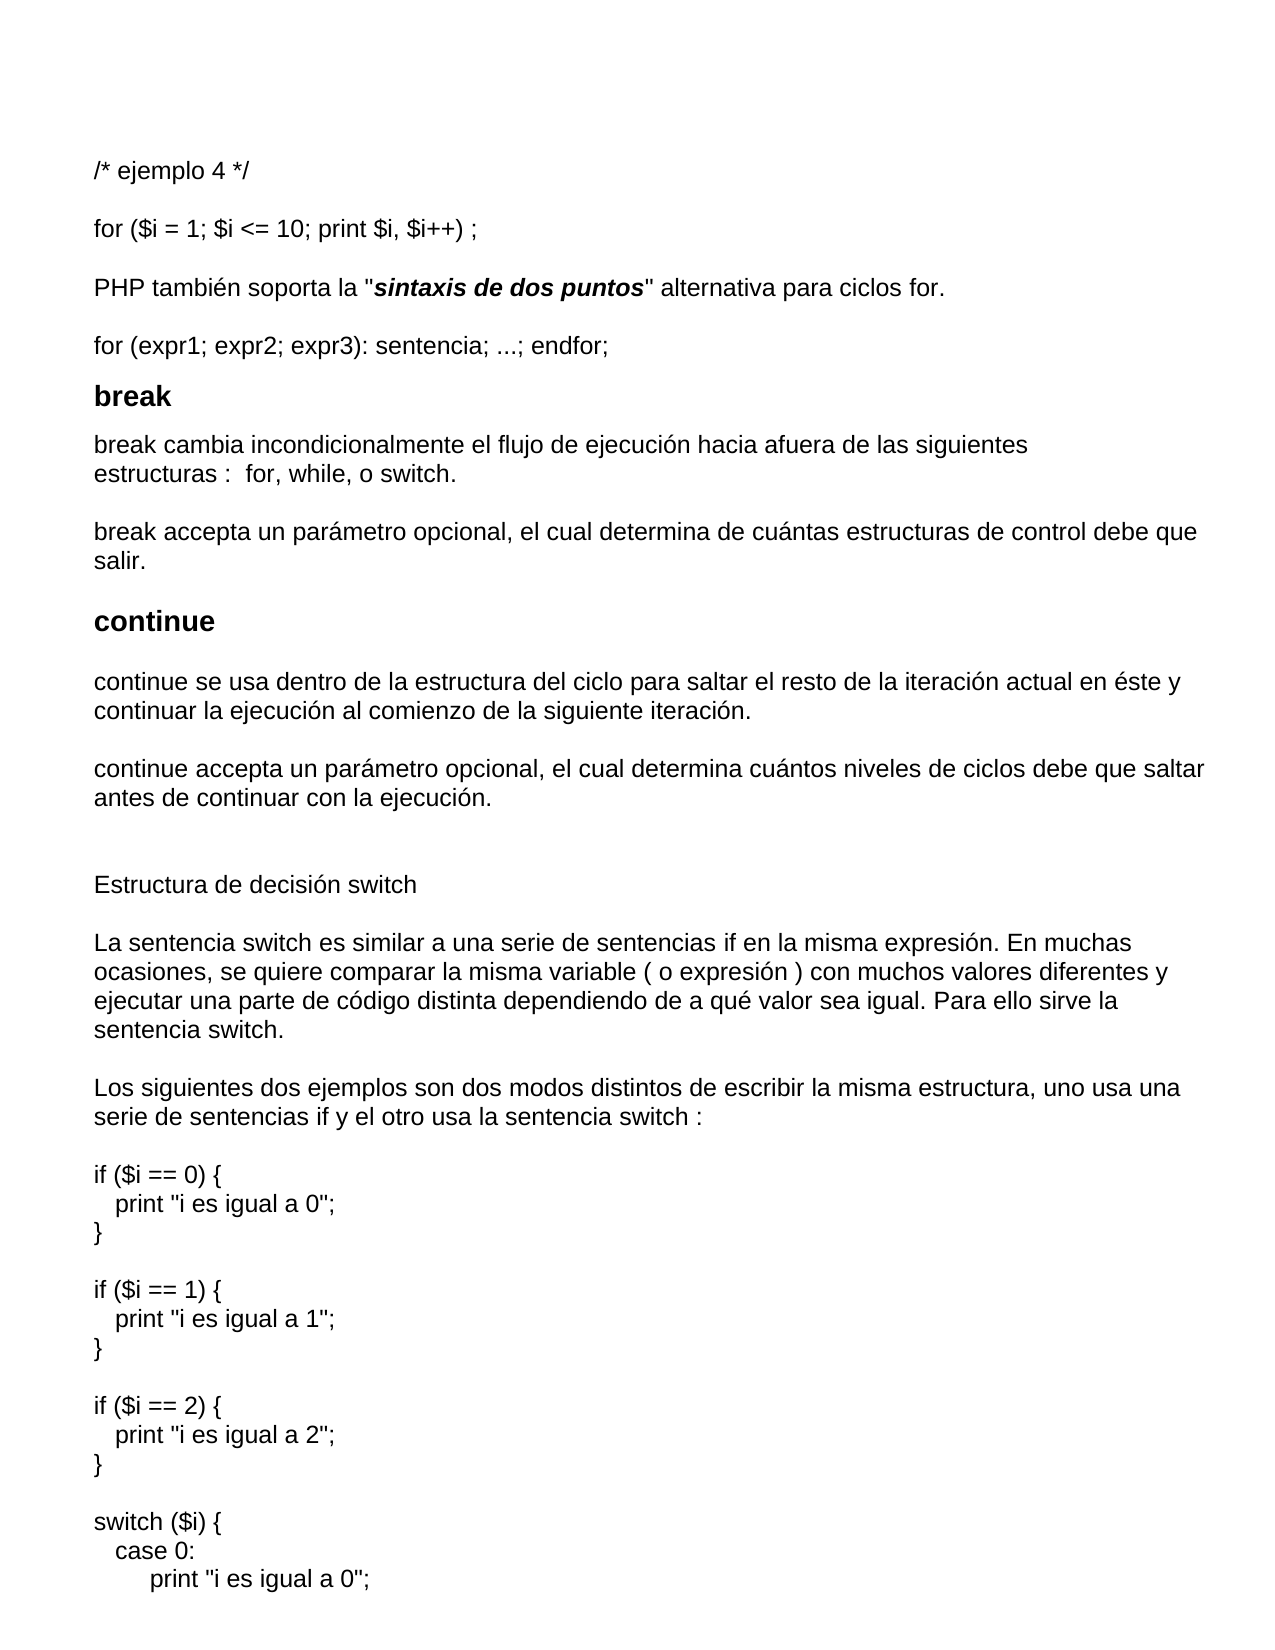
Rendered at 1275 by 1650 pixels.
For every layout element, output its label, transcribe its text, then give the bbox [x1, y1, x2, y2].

text break accepta un parámetro opcional, el cual determina de cuántas estructuras de control debe que salir. [94, 517, 1239, 575]
text print "i es igual a 1"; [94, 1304, 1239, 1333]
text continue se usa dentro de la estructura del ciclo para saltar el resto de la iteración actual en éste y continuar la ejecución al comienzo de la siguiente iteración. [94, 667, 1239, 725]
text if ($i == 0) { [94, 1160, 1239, 1188]
text for (expr1; expr2; expr3): sentencia; ...; endfor; break break cambia incondicionalmente el flujo de ejecución hacia afuera de las siguientes estructuras : for, while, o switch. [94, 331, 1239, 488]
text print "i es igual a 2"; [94, 1420, 1239, 1449]
text case 0: [94, 1536, 1239, 1564]
text print "i es igual a 0"; [94, 1188, 1239, 1217]
text } [94, 1449, 1239, 1477]
text } [94, 1333, 1239, 1362]
subtitle continue [94, 604, 1239, 638]
text switch ($i) { [94, 1507, 1239, 1536]
text continue accepta un parámetro opcional, el cual determina cuántos niveles de ciclos debe que saltar antes de continuar con la ejecución. [94, 754, 1239, 812]
subtitle Estructura de decisión switch [94, 841, 1239, 899]
text if ($i == 1) { [94, 1276, 1239, 1304]
text if ($i == 2) { [94, 1391, 1239, 1420]
text } [94, 1217, 1239, 1246]
text Los siguientes dos ejemplos son dos modos distintos de escribir la misma estructura, uno usa una serie de sentencias if y el otro usa la sentencia switch : [94, 1073, 1239, 1130]
text print "i es igual a 0"; [94, 1564, 1239, 1593]
text for ($i = 1; $i <= 10; print $i, $i++) ; [94, 214, 1239, 243]
text PHP también soporta la "sintaxis de dos puntos" alternativa para ciclos for. [94, 273, 1239, 301]
text La sentencia switch es similar a una serie de sentencias if en la misma expresión. En muchas ocasiones, se quiere comparar la misma variable ( o expresión ) con muchos valores diferentes y ejecutar una parte de código distinta dependiendo de a qué valor sea igual. Para ello sirve la sentencia switch. [94, 928, 1239, 1043]
text /* ejemplo 4 */ [94, 156, 1239, 185]
